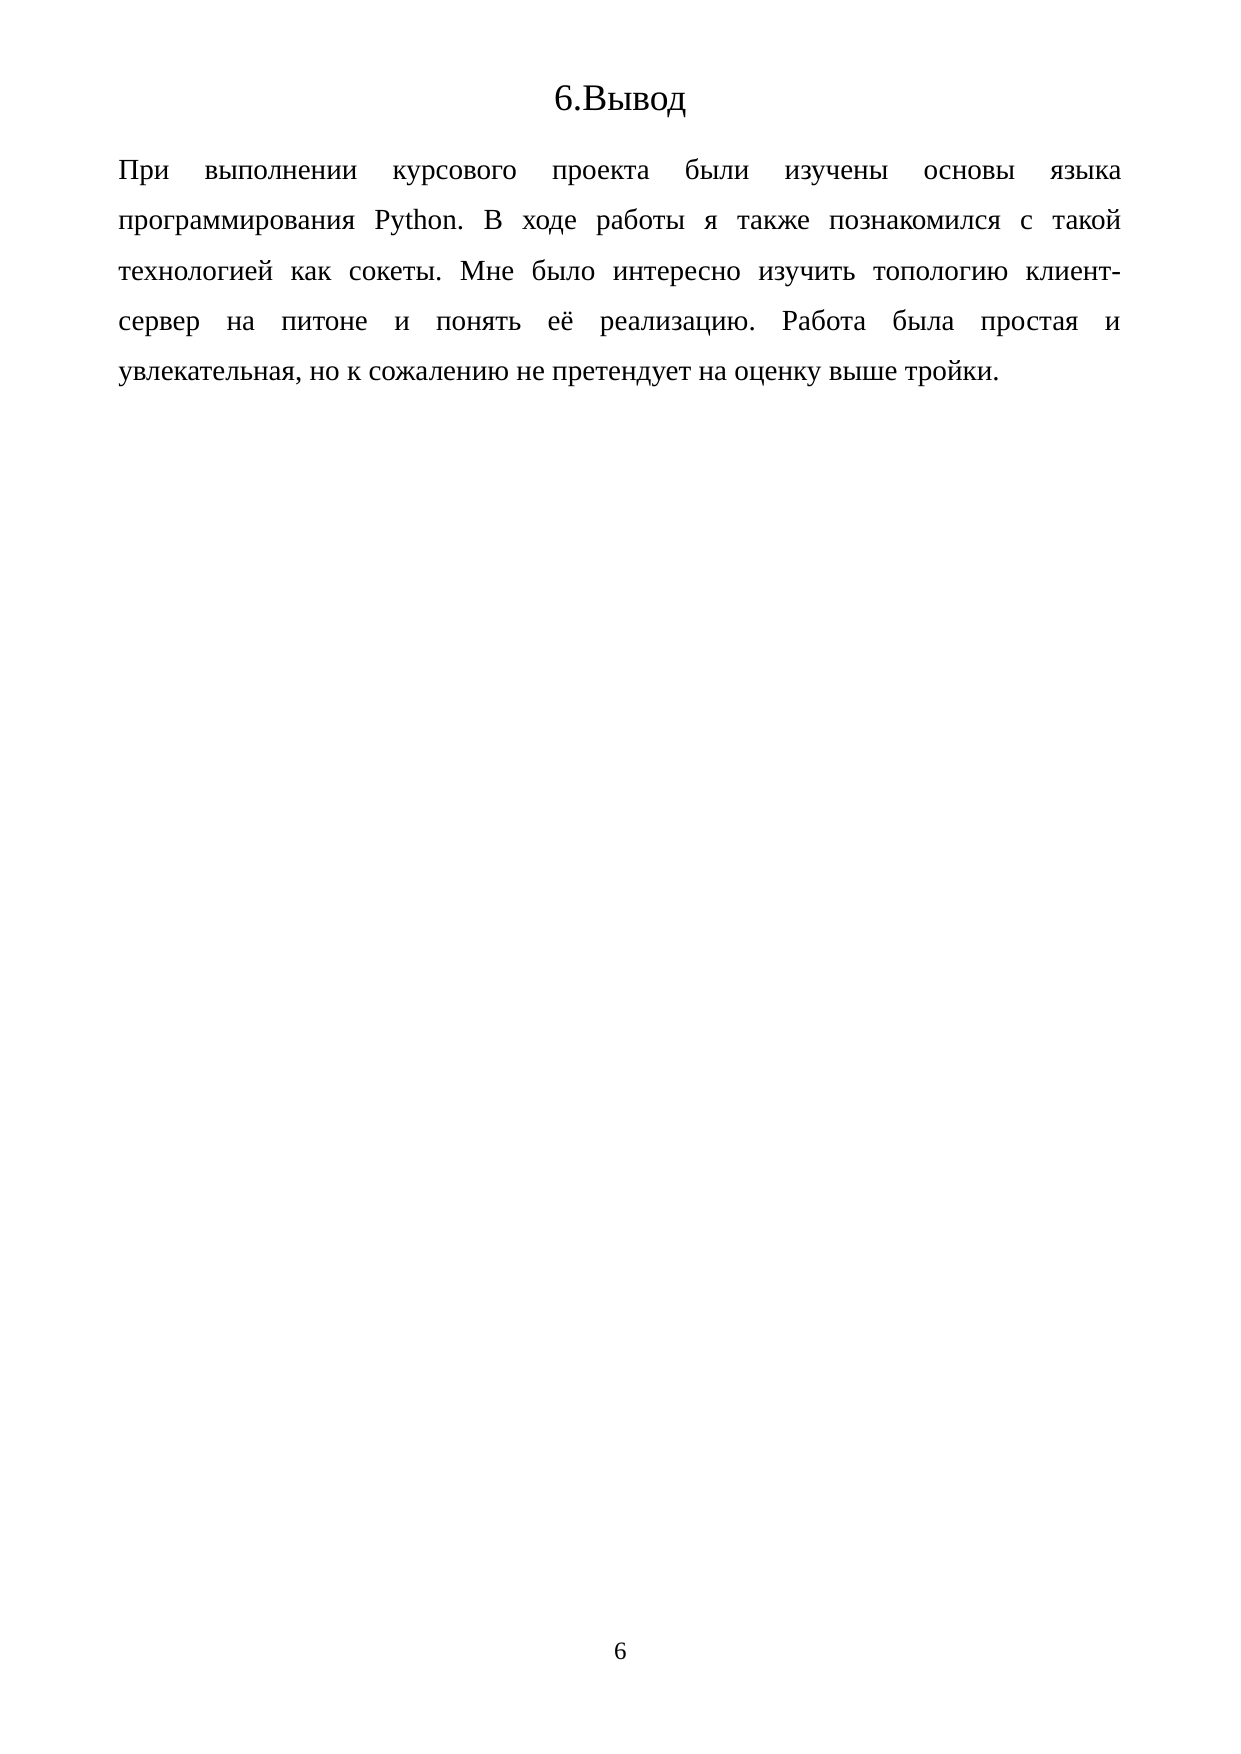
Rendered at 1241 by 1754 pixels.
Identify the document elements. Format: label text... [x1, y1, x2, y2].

text При выполнении курсового проекта были изучены основы языка программирования Python. В ходе работы я также познакомился с такой технологией как сокеты. Мне было интересно изучить топологию клиент-сервер на питоне и понять её реализацию. Работа была простая и увлекательная, но к сожалению не претендует на оценку выше тройки. [118, 152, 1122, 387]
subtitle 6.Вывод [118, 75, 1122, 118]
